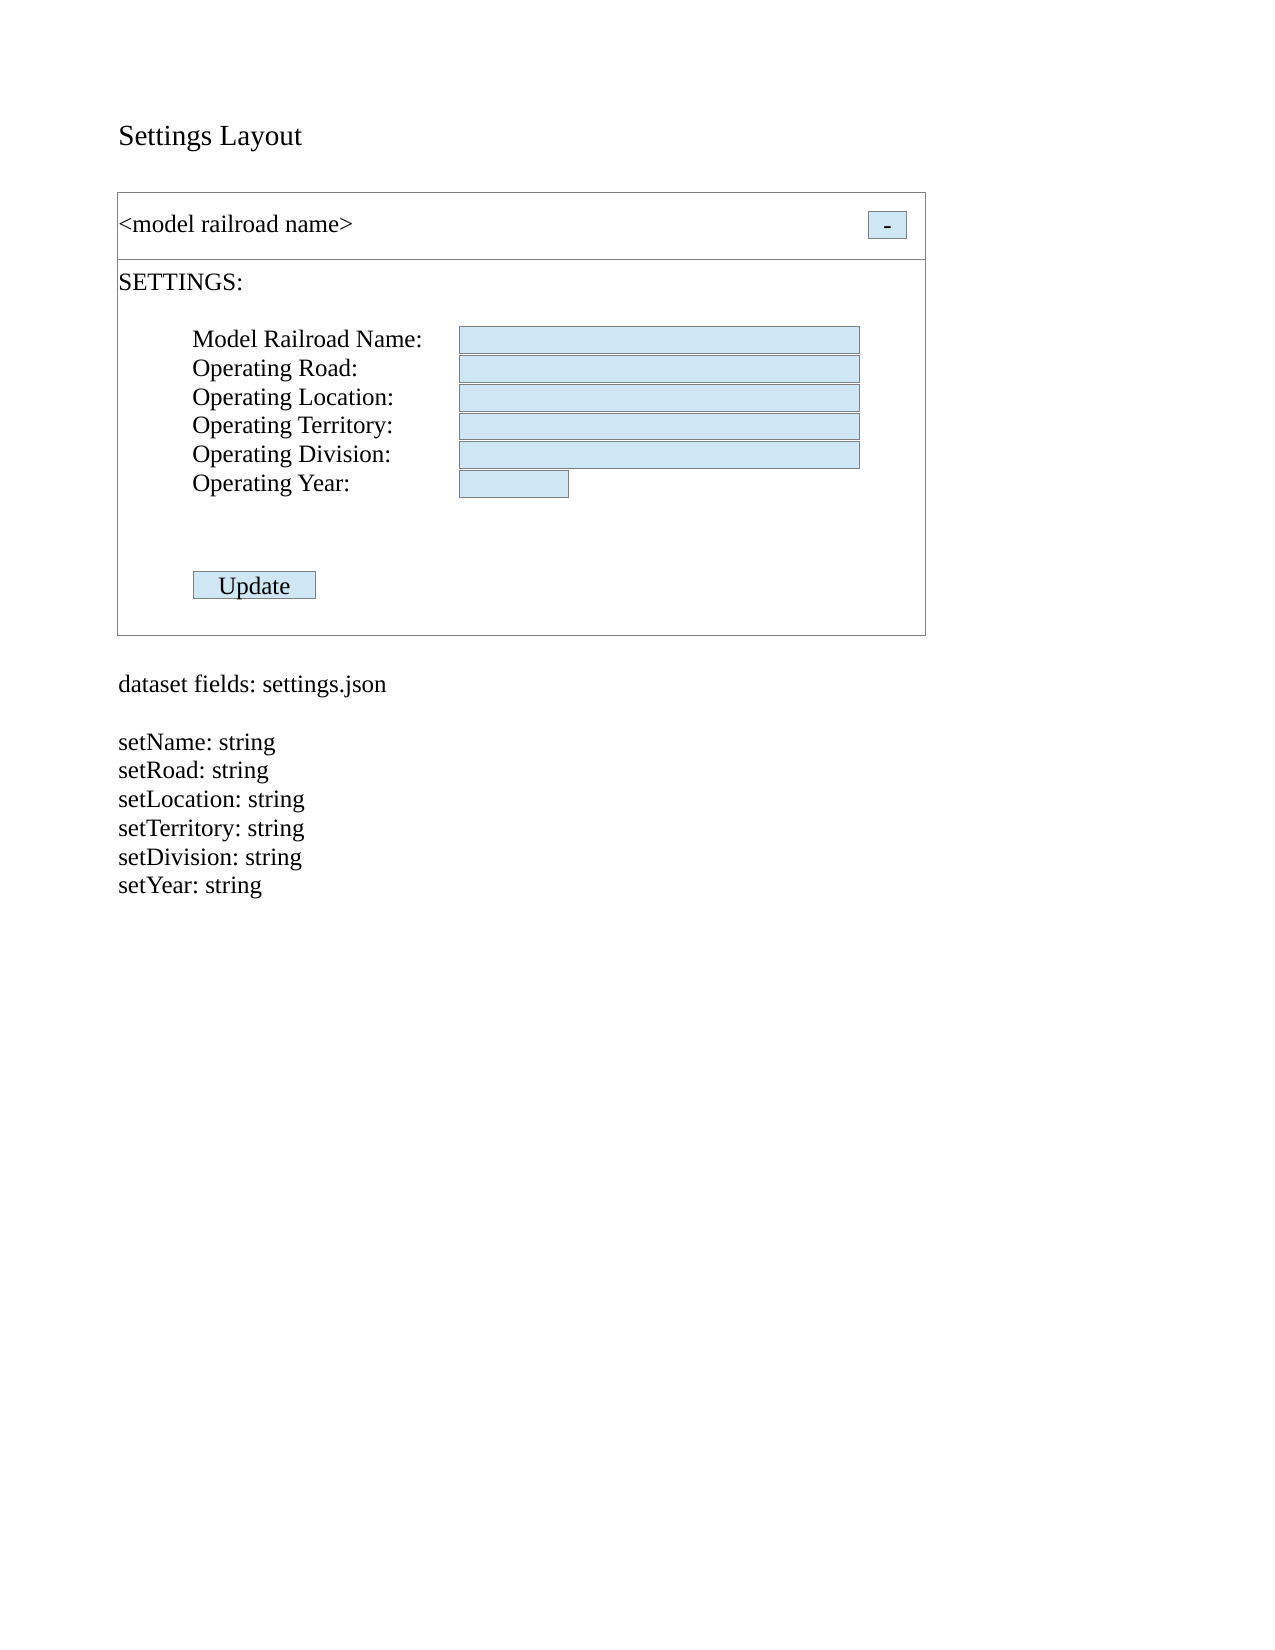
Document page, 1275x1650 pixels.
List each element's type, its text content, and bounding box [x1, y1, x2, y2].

text [926, 382, 1157, 410]
text [926, 209, 1157, 238]
text <model railroad name> [118, 209, 925, 238]
text setYear: string [118, 870, 1157, 899]
text setRoad: string [118, 755, 1157, 784]
text setTerritory: string [118, 813, 1157, 842]
text Operating Road: [192, 353, 925, 382]
text dataset fields: settings.json [118, 669, 1157, 698]
text [926, 439, 1157, 468]
text Operating Location: [192, 382, 925, 410]
text Operating Division: [192, 439, 925, 468]
text setName: string [118, 727, 1157, 755]
text Settings Layout [118, 118, 1157, 152]
text SETTINGS: [118, 267, 925, 295]
text Model Railroad Name: [192, 324, 925, 353]
text [926, 267, 1157, 295]
text [926, 353, 1157, 382]
text Operating Year: [192, 468, 925, 497]
text Operating Territory: [192, 410, 925, 439]
text [926, 324, 1157, 353]
text [926, 468, 1157, 497]
text setLocation: string [118, 784, 1157, 813]
text setDivision: string [118, 842, 1157, 870]
text [926, 410, 1157, 439]
